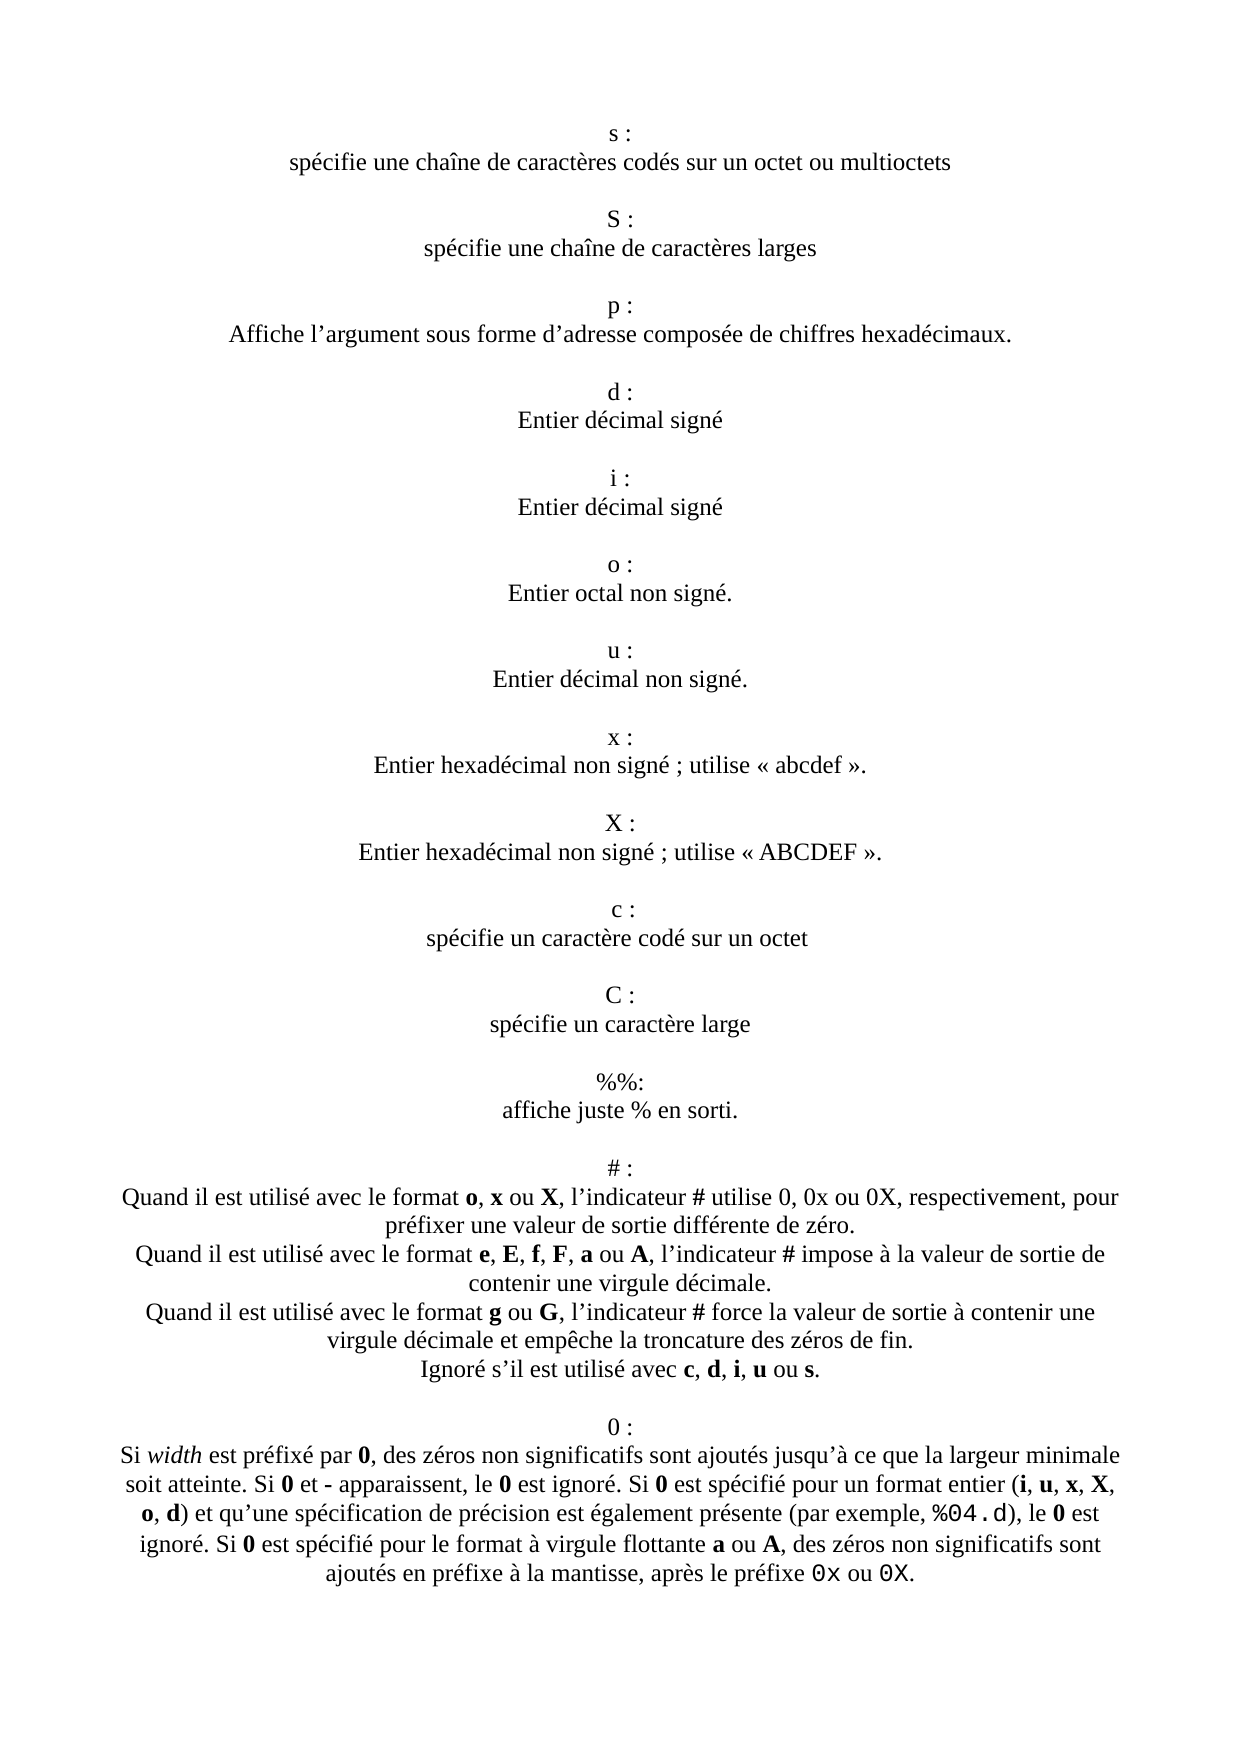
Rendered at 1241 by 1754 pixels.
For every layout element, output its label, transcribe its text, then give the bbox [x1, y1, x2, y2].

text p : [118, 291, 1122, 319]
text s : [118, 118, 1122, 147]
text spécifie un caractère large [118, 1009, 1122, 1038]
text i : [118, 463, 1122, 492]
text Quand il est utilisé avec le format e, E, f, F, a ou A, l’indicateur # impose à la valeur de sortie de contenir une virgule décimale. [118, 1239, 1122, 1297]
text %%: [118, 1067, 1122, 1096]
text spécifie un caractère codé sur un octet [118, 923, 1122, 952]
text Entier décimal non signé. [118, 664, 1122, 693]
text o : [118, 549, 1122, 578]
text 0 : [118, 1412, 1122, 1441]
text c : [118, 894, 1122, 923]
text spécifie une chaîne de caractères codés sur un octet ou multioctets [118, 147, 1122, 176]
text Entier décimal signé [118, 492, 1122, 521]
text Quand il est utilisé avec le format g ou G, l’indicateur # force la valeur de sortie à contenir une virgule décimale et empêche la troncature des zéros de fin. Ignoré s’il est utilisé avec c, d, i, u ou s. [118, 1297, 1122, 1383]
text Affiche l’argument sous forme d’adresse composée de chiffres hexadécimaux. [118, 319, 1122, 348]
text x : [118, 722, 1122, 751]
text Entier hexadécimal non signé ; utilise « abcdef ». [118, 751, 1122, 779]
text Si width est préfixé par 0, des zéros non significatifs sont ajoutés jusqu’à ce que la largeur minimale soit atteinte. Si 0 et - apparaissent, le 0 est ignoré. Si 0 est spécifié pour un format entier (i, u, x, X, o, d) et qu’une spécification de précision est également présente (par exemple, %04.d), le 0 est ignoré. Si 0 est spécifié pour le format à virgule flottante a ou A, des zéros non significatifs sont ajoutés en préfixe à la mantisse, après le préfixe 0x ou 0X. [118, 1441, 1122, 1588]
text X : [118, 808, 1122, 837]
text u : [118, 636, 1122, 664]
text Quand il est utilisé avec le format o, x ou X, l’indicateur # utilise 0, 0x ou 0X, respectivement, pour préfixer une valeur de sortie différente de zéro. [118, 1182, 1122, 1239]
text Entier décimal signé [118, 406, 1122, 434]
text d : [118, 377, 1122, 406]
text spécifie une chaîne de caractères larges [118, 233, 1122, 262]
text # : [118, 1153, 1122, 1182]
text affiche juste % en sorti. [118, 1096, 1122, 1124]
text Entier octal non signé. [118, 578, 1122, 607]
text S : [118, 204, 1122, 233]
text C : [118, 981, 1122, 1009]
text Entier hexadécimal non signé ; utilise « ABCDEF ». [118, 837, 1122, 866]
